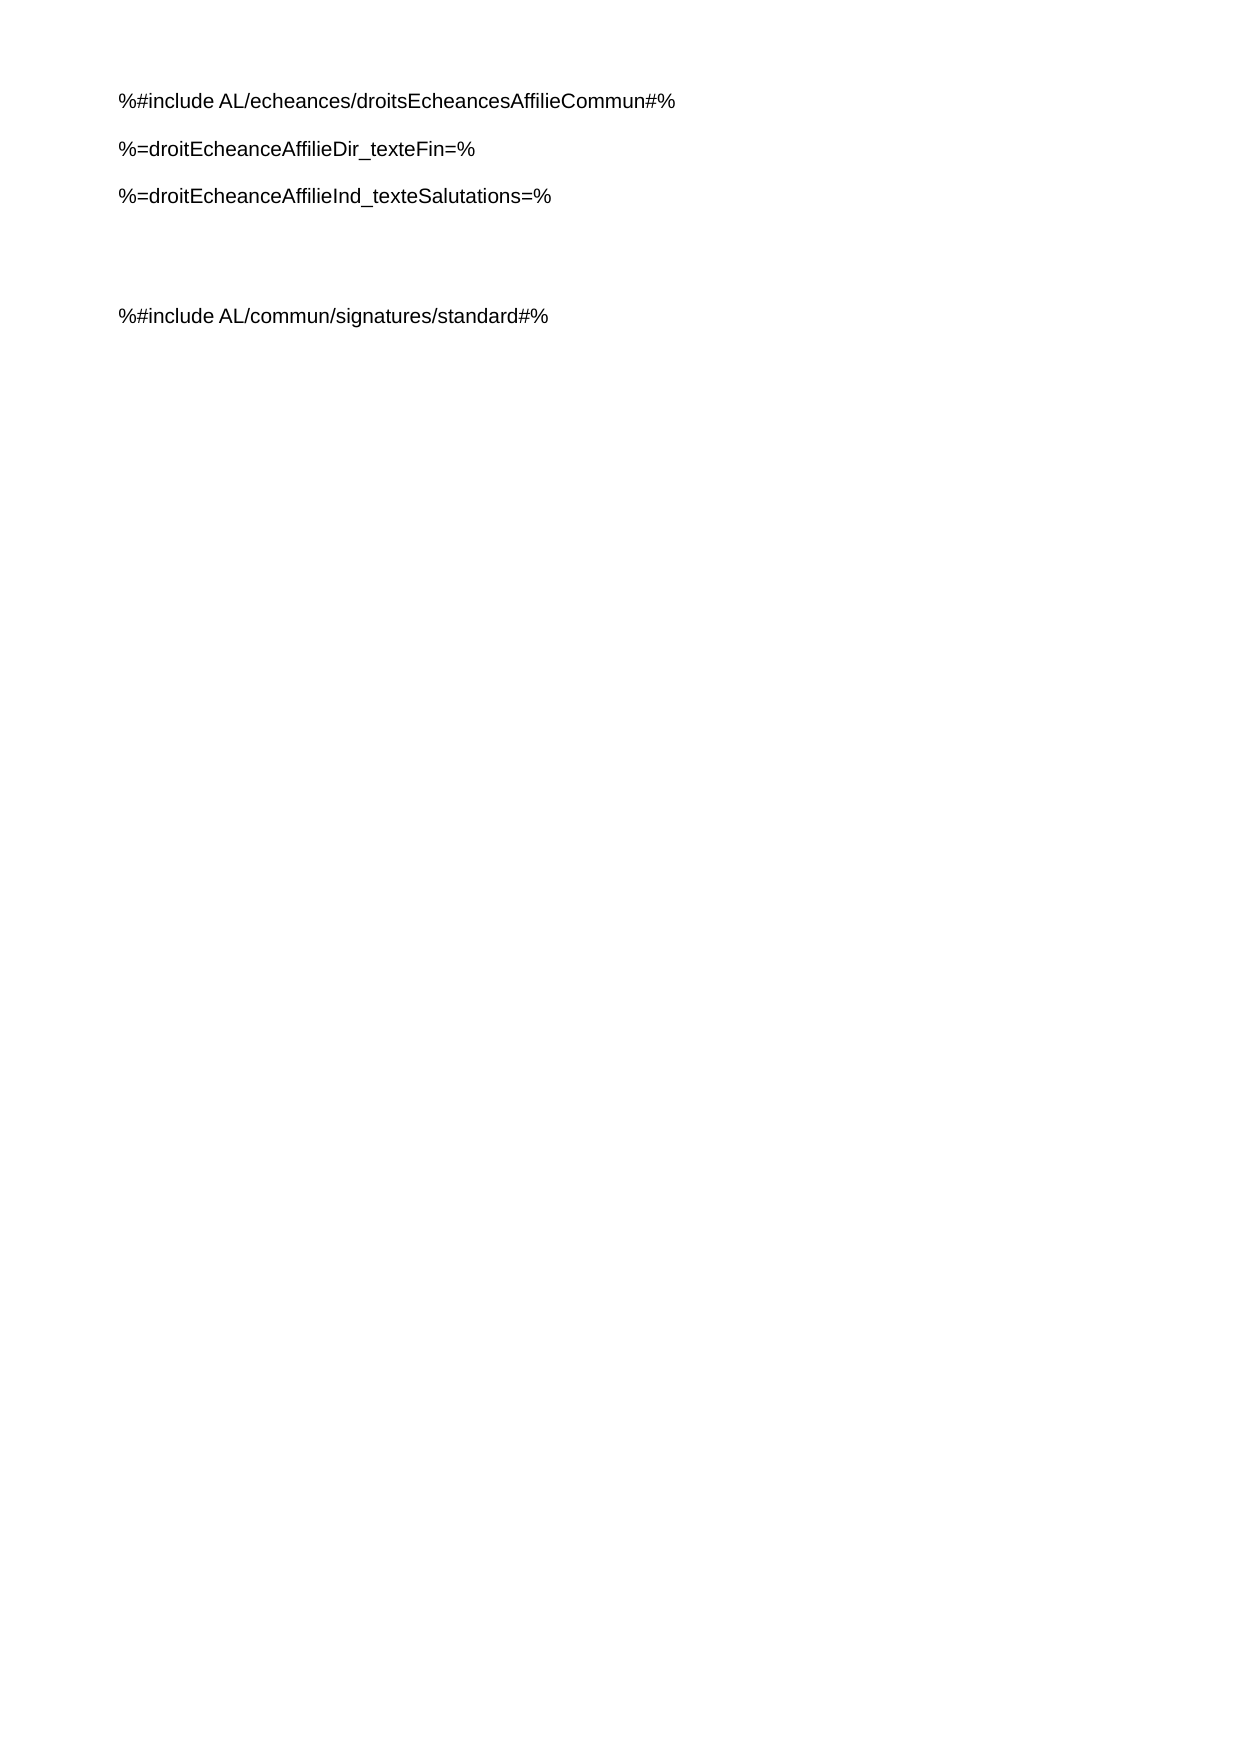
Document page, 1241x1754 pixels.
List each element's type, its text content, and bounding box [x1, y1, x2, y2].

text %#include AL/commun/signatures/standard#% [118, 304, 1122, 328]
text %#include AL/echeances/droitsEcheancesAffilieCommun#% [118, 88, 1131, 112]
text %=droitEcheanceAffilieDir_texteFin=% [118, 136, 1122, 160]
text %=droitEcheanceAffilieInd_texteSalutations=% [118, 184, 1122, 208]
